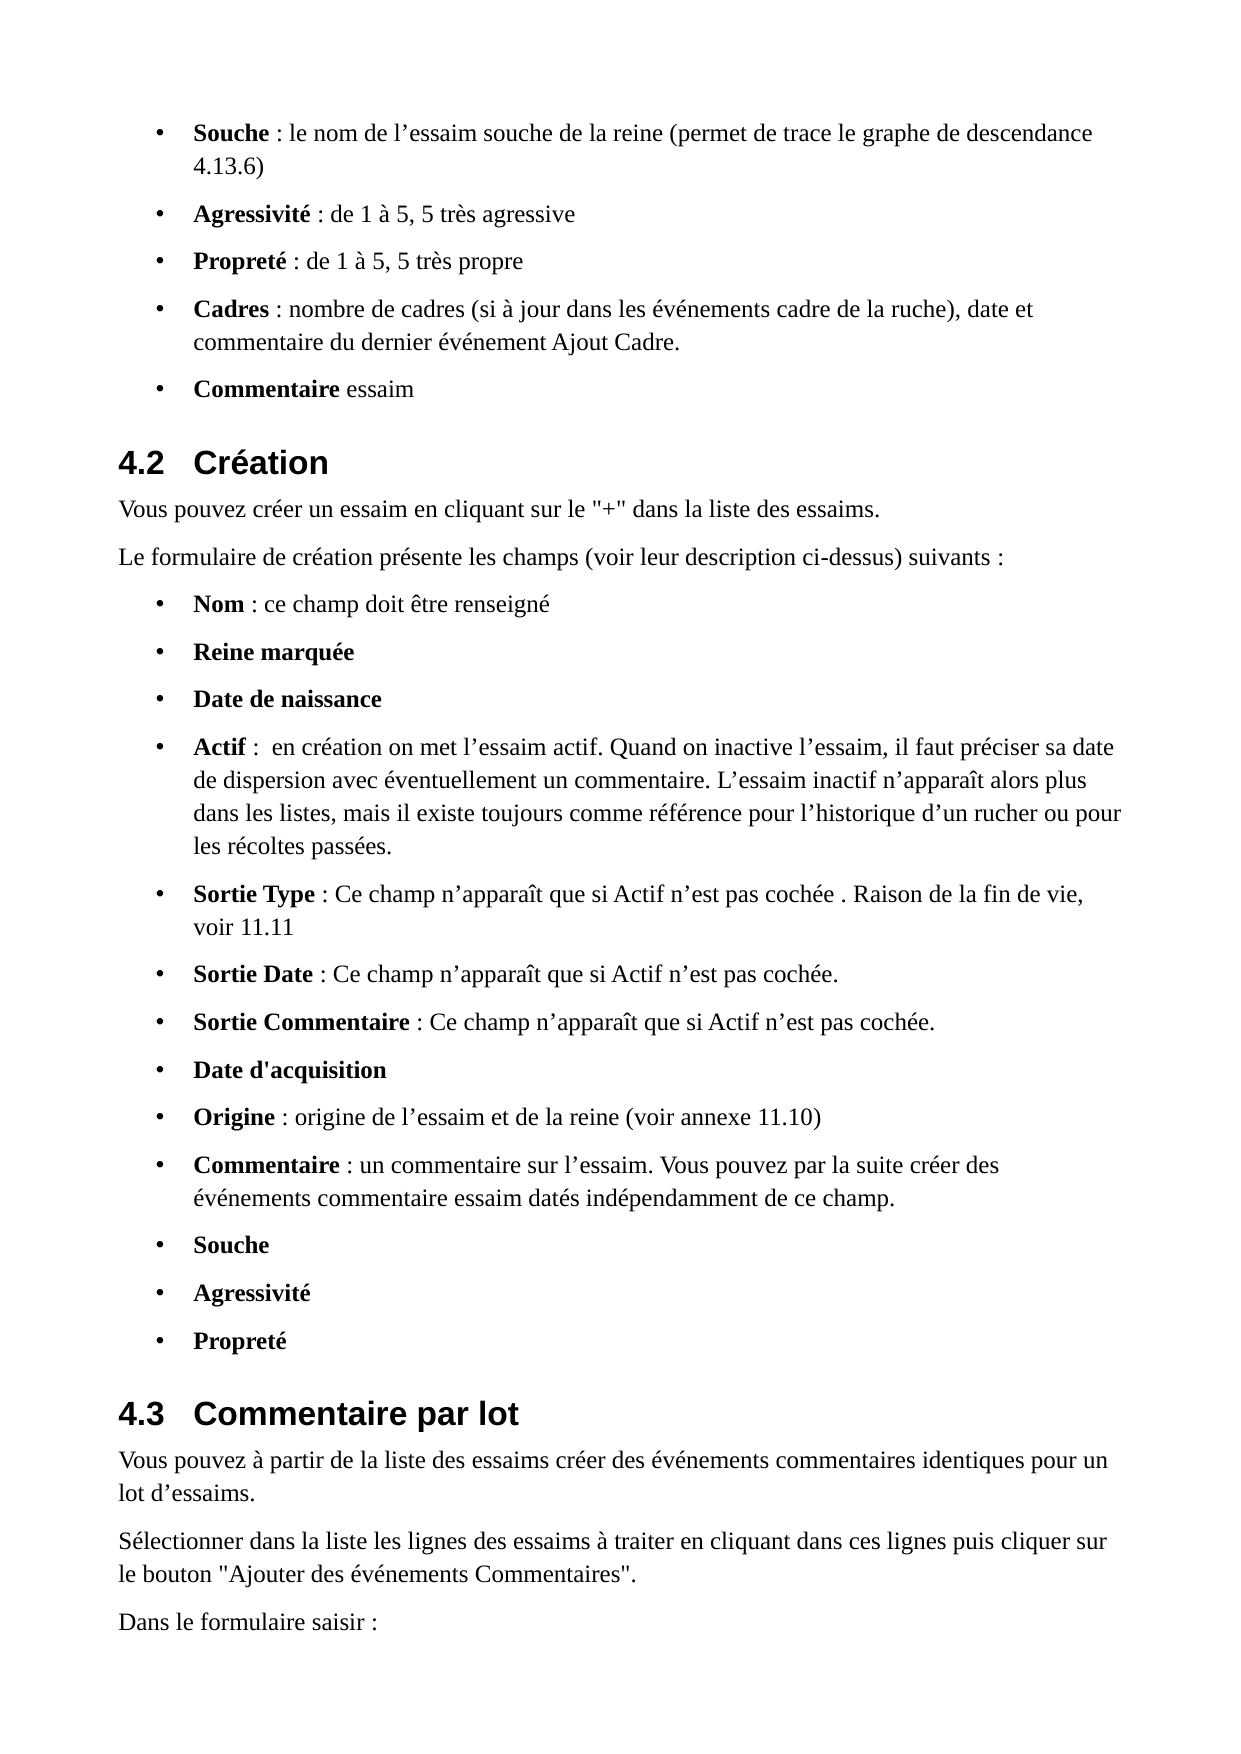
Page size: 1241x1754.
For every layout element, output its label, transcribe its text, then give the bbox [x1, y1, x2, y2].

list Sortie Commentaire : Ce champ n’apparaît que si Actif n’est pas cochée. [156, 1007, 1122, 1036]
list Propreté [156, 1326, 1122, 1354]
text Vous pouvez à partir de la liste des essaims créer des événements commentaires identiques pour un lot d’essaims. [118, 1445, 1122, 1507]
list Souche [156, 1231, 1122, 1259]
list Sortie Date : Ce champ n’apparaît que si Actif n’est pas cochée. [156, 959, 1122, 988]
list Agressivité [156, 1278, 1122, 1307]
list Propreté : de 1 à 5, 5 très propre [156, 246, 1122, 275]
list Actif : en création on met l’essaim actif. Quand on inactive l’essaim, il faut préciser sa date de dispersion avec éventuellement un commentaire. L’essaim inactif n’apparaît alors plus dans les listes, mais il existe toujours comme référence pour l’historique d’un rucher ou pour les récoltes passées. [156, 732, 1122, 860]
list Date d'acquisition [156, 1055, 1122, 1083]
text Vous pouvez créer un essaim en cliquant sur le "+" dans la liste des essaims. [118, 494, 1122, 523]
text Dans le formulaire saisir : [118, 1607, 1122, 1635]
text Sélectionner dans la liste les lignes des essaims à traiter en cliquant dans ces lignes puis cliquer sur le bouton "Ajouter des événements Commentaires". [118, 1526, 1122, 1588]
subtitle Création [118, 443, 1122, 482]
list Reine marquée [156, 637, 1122, 666]
list Agressivité : de 1 à 5, 5 très agressive [156, 199, 1122, 227]
list Commentaire essaim [156, 374, 1122, 403]
subtitle Commentaire par lot [118, 1394, 1122, 1433]
list Sortie Type : Ce champ n’apparaît que si Actif n’est pas cochée . Raison de la fin de vie, voir 11.11 [156, 879, 1122, 941]
list Commentaire : un commentaire sur l’essaim. Vous pouvez par la suite créer des événements commentaire essaim datés indépendamment de ce champ. [156, 1150, 1122, 1212]
list Date de naissance [156, 684, 1122, 713]
list Nom : ce champ doit être renseigné [156, 589, 1122, 618]
list Cadres : nombre de cadres (si à jour dans les événements cadre de la ruche), date et commentaire du dernier événement Ajout Cadre. [156, 294, 1122, 356]
list Souche : le nom de l’essaim souche de la reine (permet de trace le graphe de descendance 4.13.6) [156, 118, 1122, 180]
list Origine : origine de l’essaim et de la reine (voir annexe 11.10) [156, 1102, 1122, 1131]
text Le formulaire de création présente les champs (voir leur description ci-dessus) suivants : [118, 542, 1122, 571]
